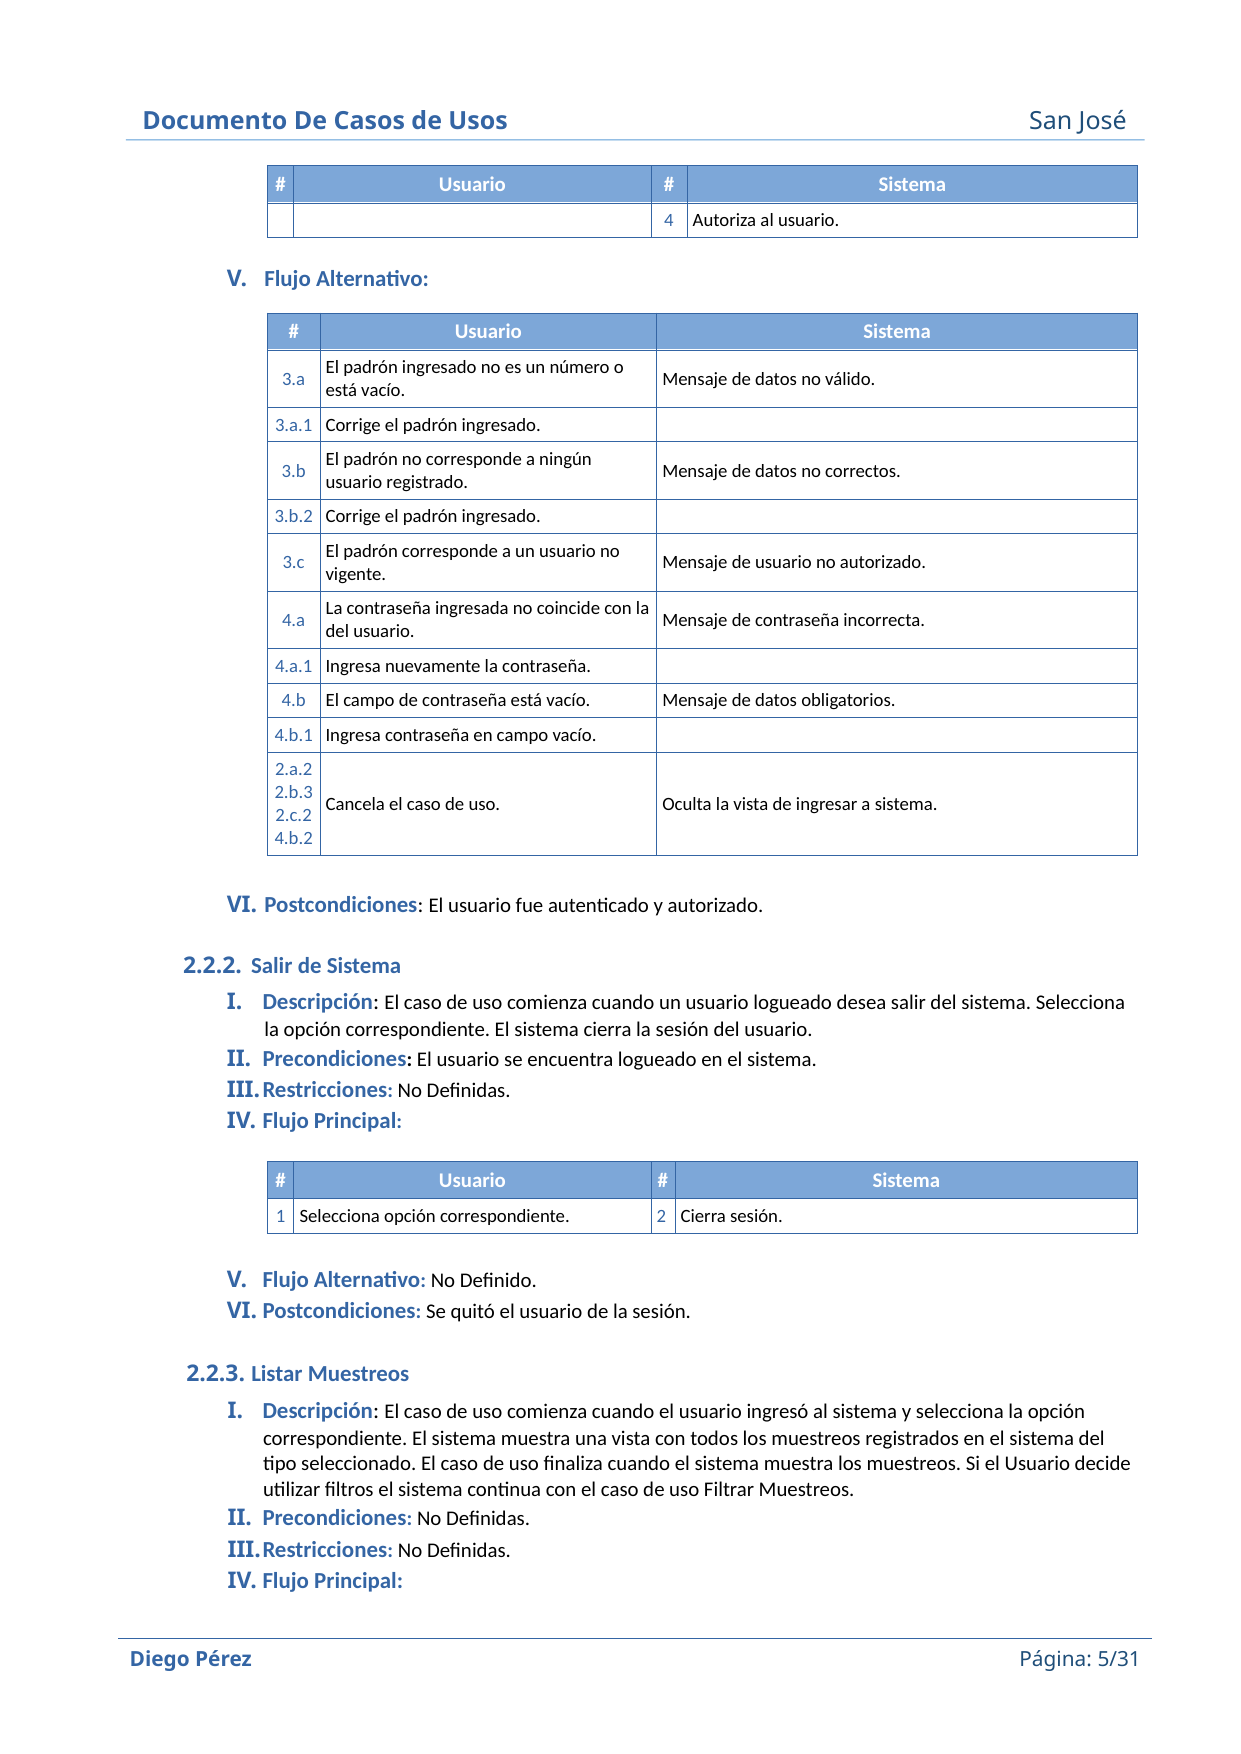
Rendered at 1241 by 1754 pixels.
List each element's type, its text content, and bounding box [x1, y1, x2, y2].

table_cell 3.a.1 [268, 408, 320, 441]
table_cell [268, 204, 293, 237]
table_header Sistema [688, 166, 1137, 202]
list Restricciones: No Definidas. [227, 1073, 1137, 1104]
table_cell Ingresa contraseña en campo vacío. [321, 718, 656, 752]
table_cell 2.a.2 2.b.3 2.c.2 4.b.2 [268, 753, 320, 855]
table_cell El padrón ingresado no es un número o está vacío. [321, 351, 656, 407]
table_cell Autoriza al usuario. [688, 204, 1137, 237]
table_header # [268, 166, 293, 202]
table_cell Ingresa nuevamente la contraseña. [321, 649, 656, 683]
table_header Usuario [294, 166, 651, 202]
table_cell 4 [652, 204, 687, 237]
table_cell 1 [268, 1199, 293, 1233]
table_cell 3.c [268, 534, 320, 591]
list Precondiciones: El usuario se encuentra logueado en el sistema. [227, 1042, 1137, 1073]
table_cell Mensaje de contraseña incorrecta. [657, 592, 1137, 648]
table_cell Mensaje de datos obligatorios. [657, 684, 1137, 717]
table_header # [652, 166, 687, 202]
table_cell 2 [652, 1199, 675, 1233]
table_cell [657, 649, 1137, 683]
table_cell [657, 500, 1137, 533]
subtitle Listar Muestreos [183, 1354, 1140, 1391]
table_header Usuario [294, 1162, 651, 1198]
list Flujo Alternativo: [227, 262, 1137, 294]
table_cell El campo de contraseña está vacío. [321, 684, 656, 717]
table_header # [652, 1162, 675, 1198]
list Descripción: El caso de uso comienza cuando un usuario logueado desea salir del sistema. Selecciona la opción correspondiente. El sistema cierra la sesión del usuario. [227, 985, 1137, 1042]
table_cell Cancela el caso de uso. [321, 753, 656, 855]
table_header Sistema [657, 314, 1137, 349]
table_cell 3.a [268, 351, 320, 407]
list Postcondiciones: Se quitó el usuario de la sesión. [227, 1294, 1137, 1326]
list Precondiciones: No Definidas. [227, 1501, 1137, 1532]
table_cell [657, 718, 1137, 752]
table_cell El padrón no corresponde a ningún usuario registrado. [321, 442, 656, 499]
table_cell [294, 204, 651, 237]
table_cell Corrige el padrón ingresado. [321, 500, 656, 533]
table_header Usuario [321, 314, 656, 349]
table_cell Mensaje de datos no correctos. [657, 442, 1137, 499]
list Flujo Principal: [227, 1564, 1137, 1595]
list Descripción: El caso de uso comienza cuando el usuario ingresó al sistema y selecciona la opción correspondiente. El sistema muestra una vista con todos los muestreos registrados en el sistema del tipo seleccionado. El caso de uso finaliza cuando el sistema muestra los muestreos. Si el Usuario decide utilizar filtros el sistema continua con el caso de uso Filtrar Muestreos. [227, 1394, 1137, 1501]
table_cell Corrige el padrón ingresado. [321, 408, 656, 441]
table_cell 4.b.1 [268, 718, 320, 752]
list Flujo Alternativo: No Definido. [227, 1263, 1137, 1294]
list Postcondiciones: El usuario fue autenticado y autorizado. [227, 888, 1137, 919]
table_cell Selecciona opción correspondiente. [294, 1199, 651, 1233]
list Flujo Principal: [227, 1104, 1137, 1136]
table_cell Oculta la vista de ingresar a sistema. [657, 753, 1137, 855]
table_cell Mensaje de usuario no autorizado. [657, 534, 1137, 591]
table_cell 3.b.2 [268, 500, 320, 533]
table_cell 4.a [268, 592, 320, 648]
table_header # [268, 1162, 293, 1198]
subtitle Salir de Sistema [180, 946, 1140, 983]
table_cell La contraseña ingresada no coincide con la del usuario. [321, 592, 656, 648]
table_cell 4.b [268, 684, 320, 717]
table_cell Cierra sesión. [676, 1199, 1137, 1233]
table_cell Mensaje de datos no válido. [657, 351, 1137, 407]
table_cell [657, 408, 1137, 441]
table_header # [268, 314, 320, 349]
table_cell 3.b [268, 442, 320, 499]
table_cell 4.a.1 [268, 649, 320, 683]
table_cell El padrón corresponde a un usuario no vigente. [321, 534, 656, 591]
list Restricciones: No Definidas. [227, 1532, 1137, 1564]
table_header Sistema [676, 1162, 1137, 1198]
